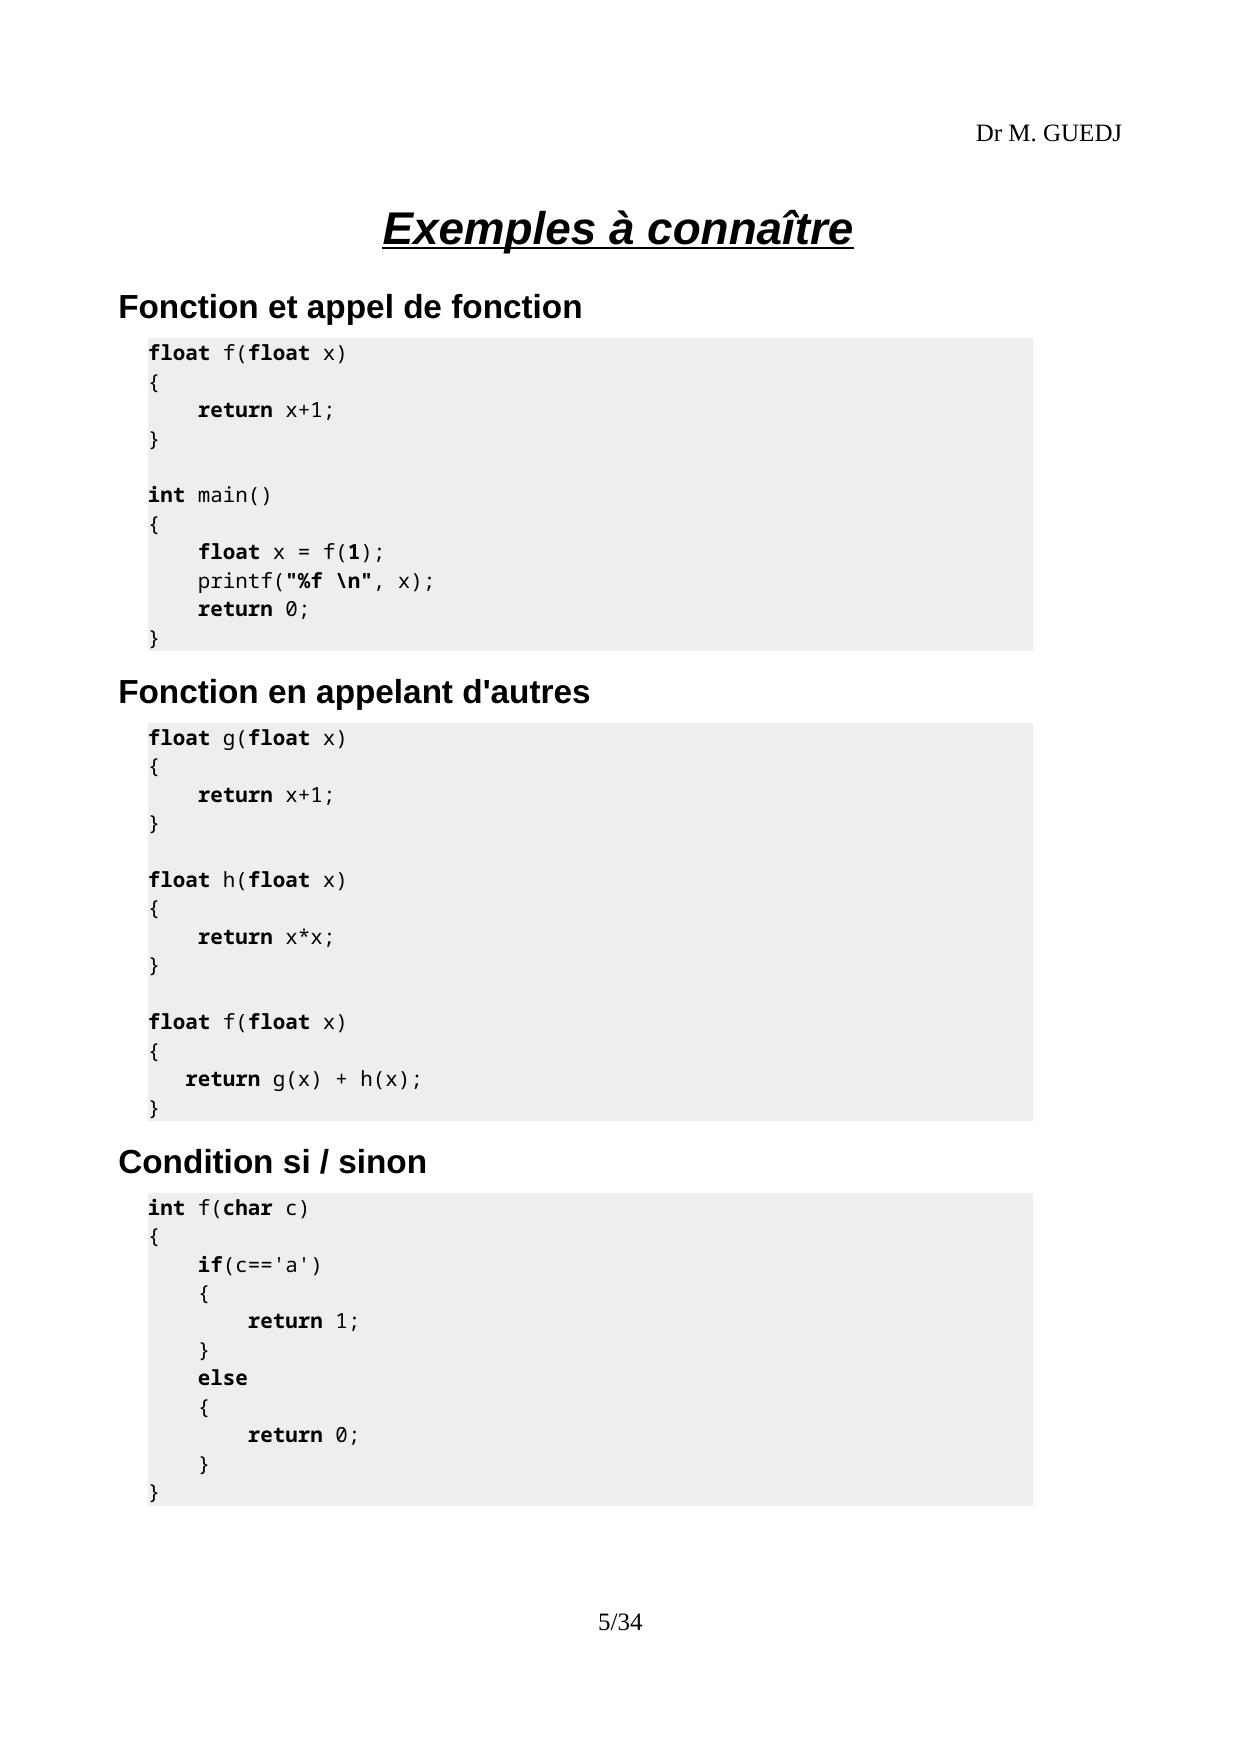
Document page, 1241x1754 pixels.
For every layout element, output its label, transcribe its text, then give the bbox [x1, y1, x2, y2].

text return g(x) + h(x); [148, 1064, 1033, 1093]
text float f(float x) [148, 1007, 1033, 1036]
text } [148, 424, 1033, 452]
text } [148, 1449, 1033, 1477]
text return 1; [148, 1307, 1033, 1335]
text } [148, 1335, 1033, 1363]
subtitle Fonction et appel de fonction [118, 287, 1122, 326]
text } [148, 950, 1033, 979]
text } [148, 1093, 1033, 1121]
text } [148, 1477, 1033, 1506]
subtitle Condition si / sinon [118, 1142, 1122, 1180]
text int main() [148, 481, 1033, 509]
text { [148, 893, 1033, 922]
text { [148, 1221, 1033, 1250]
text if(c=='a') [148, 1250, 1033, 1278]
text { [148, 751, 1033, 780]
text } [148, 808, 1033, 837]
text float f(float x) [148, 338, 1033, 367]
text int f(char c) [148, 1193, 1033, 1221]
text return x+1; [148, 780, 1033, 808]
subtitle Fonction en appelant d'autres [118, 672, 1122, 710]
text { [148, 509, 1033, 537]
text return x+1; [148, 395, 1033, 424]
text } [148, 623, 1033, 651]
text { [148, 367, 1033, 395]
text float g(float x) [148, 723, 1033, 751]
text return 0; [148, 594, 1033, 623]
text else [148, 1363, 1033, 1392]
text return 0; [148, 1420, 1033, 1449]
text { [148, 1278, 1033, 1307]
text { [148, 1036, 1033, 1064]
text return x*x; [148, 922, 1033, 950]
text float x = f(1); [148, 537, 1033, 566]
text printf("%f \n", x); [148, 566, 1033, 594]
text { [148, 1392, 1033, 1420]
text float h(float x) [148, 865, 1033, 893]
subtitle Exemples à connaître [118, 201, 1122, 254]
